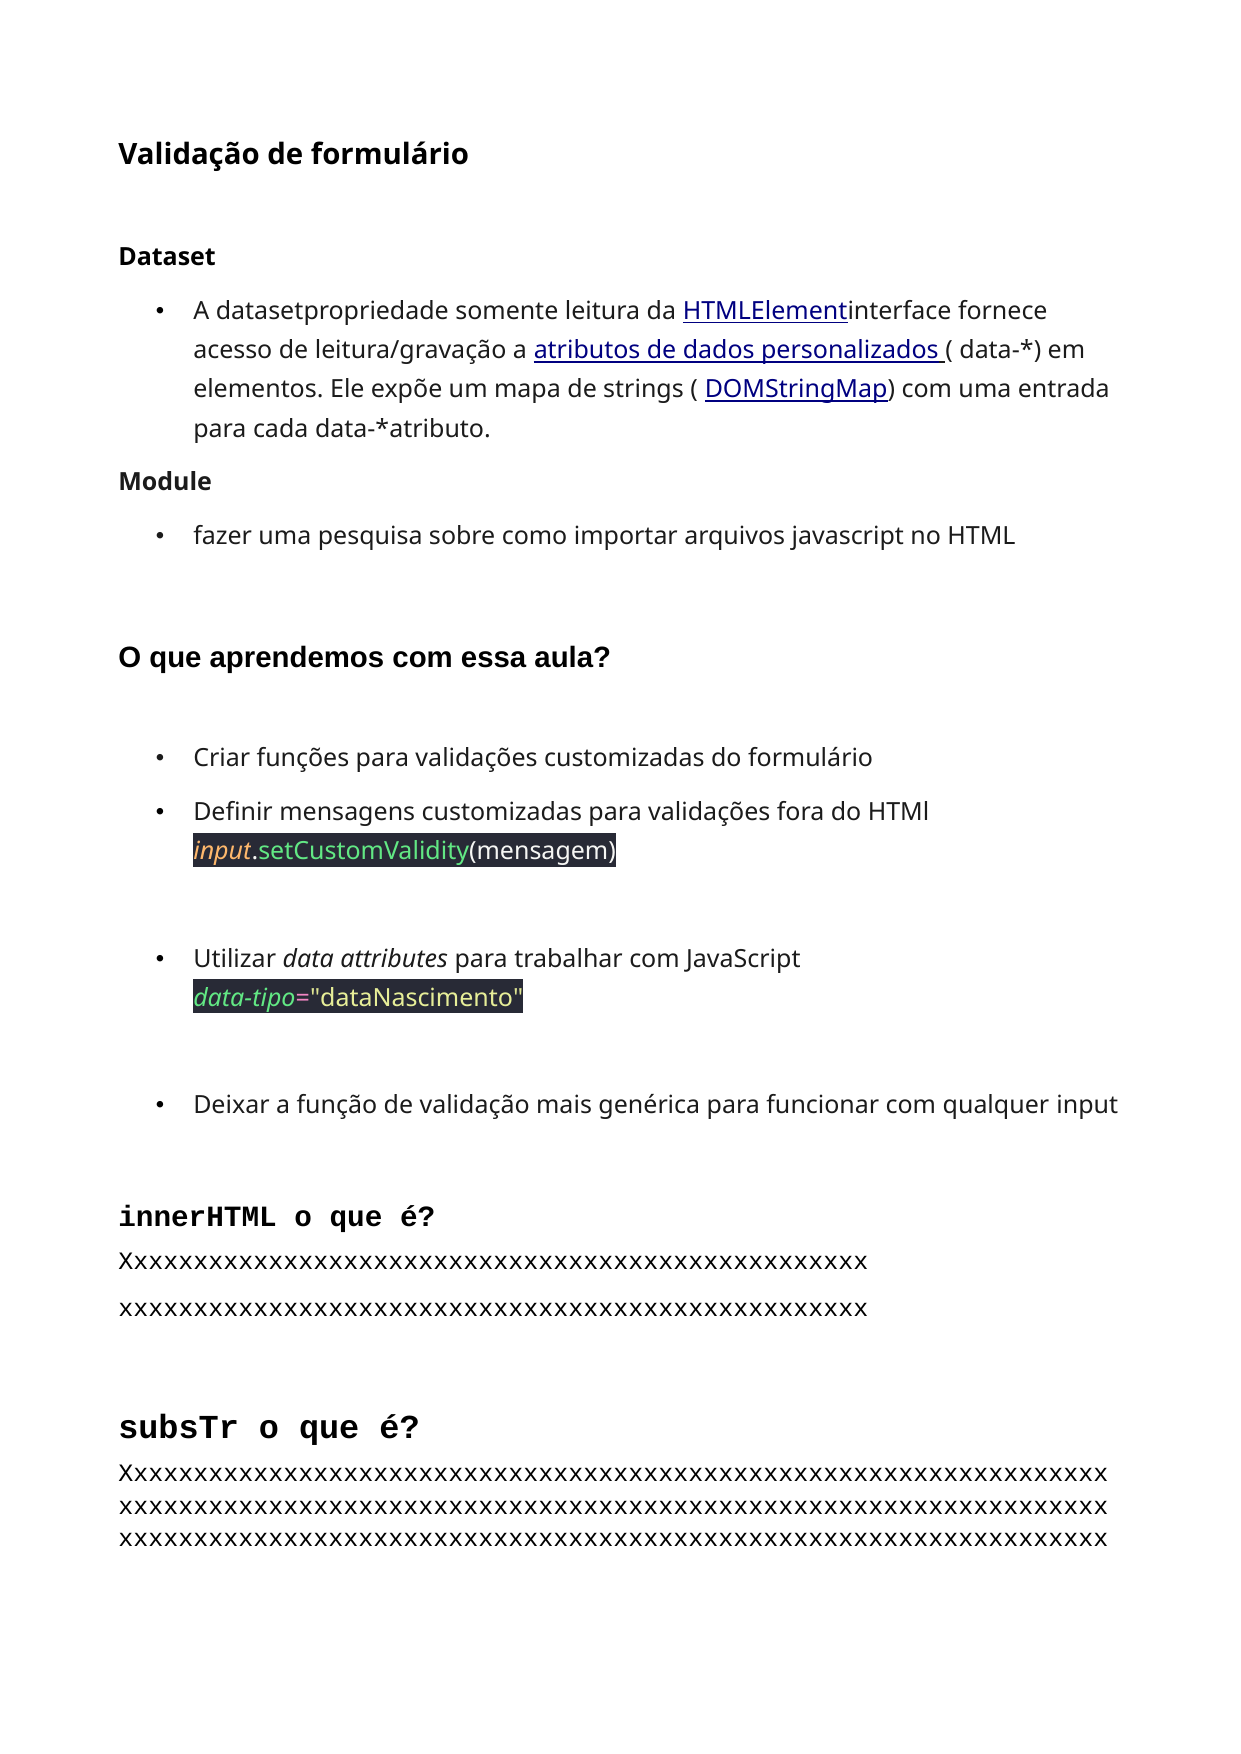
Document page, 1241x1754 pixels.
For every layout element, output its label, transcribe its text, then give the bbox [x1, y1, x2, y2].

text xxxxxxxxxxxxxxxxxxxxxxxxxxxxxxxxxxxxxxxxxxxxxxxxxx [118, 1295, 1122, 1324]
list Criar funções para validações customizadas do formulário [156, 740, 1122, 774]
text Module [118, 464, 1122, 498]
list fazer uma pesquisa sobre como importar arquivos javascript no HTML [156, 518, 1122, 552]
list Utilizar data attributes para trabalhar com JavaScript data-tipo="dataNascimento" [156, 940, 1122, 1013]
subtitle Validação de formulário [118, 133, 1122, 173]
subtitle innerHTML o que é? [118, 1202, 1122, 1236]
subtitle O que aprendemos com essa aula? [118, 640, 1122, 673]
text Xxxxxxxxxxxxxxxxxxxxxxxxxxxxxxxxxxxxxxxxxxxxxxxxxx [118, 1248, 1122, 1277]
text Xxxxxxxxxxxxxxxxxxxxxxxxxxxxxxxxxxxxxxxxxxxxxxxxxxxxxxxxxxxxxxxxxxxxxxxxxxxxxxxxxxxxxxxxxxxxxxxxxxxxxxxxxxxxxxxxxxxxxxxxxxxxxxxxxxxxxxxxxxxxxxxxxxxxxxxxxxxxxxxxxxxxxxxxxxxxxxxxxxxxxxxxxxxxxxxxxxxxxx [118, 1461, 1122, 1554]
list Definir mensagens customizadas para validações fora do HTMl input.setCustomValidity(mensagem) [156, 793, 1122, 867]
list Deixar a função de validação mais genérica para funcionar com qualquer input [156, 1087, 1122, 1121]
list A datasetpropriedade somente leitura da HTMLElementinterface fornece acesso de leitura/gravação a atributos de dados personalizados ( data-*) em elementos. Ele expõe um mapa de strings ( DOMStringMap) com uma entrada para cada data-*atributo. [156, 293, 1122, 444]
subtitle subsTr o que é? [118, 1410, 1122, 1448]
text Dataset [118, 239, 1122, 273]
